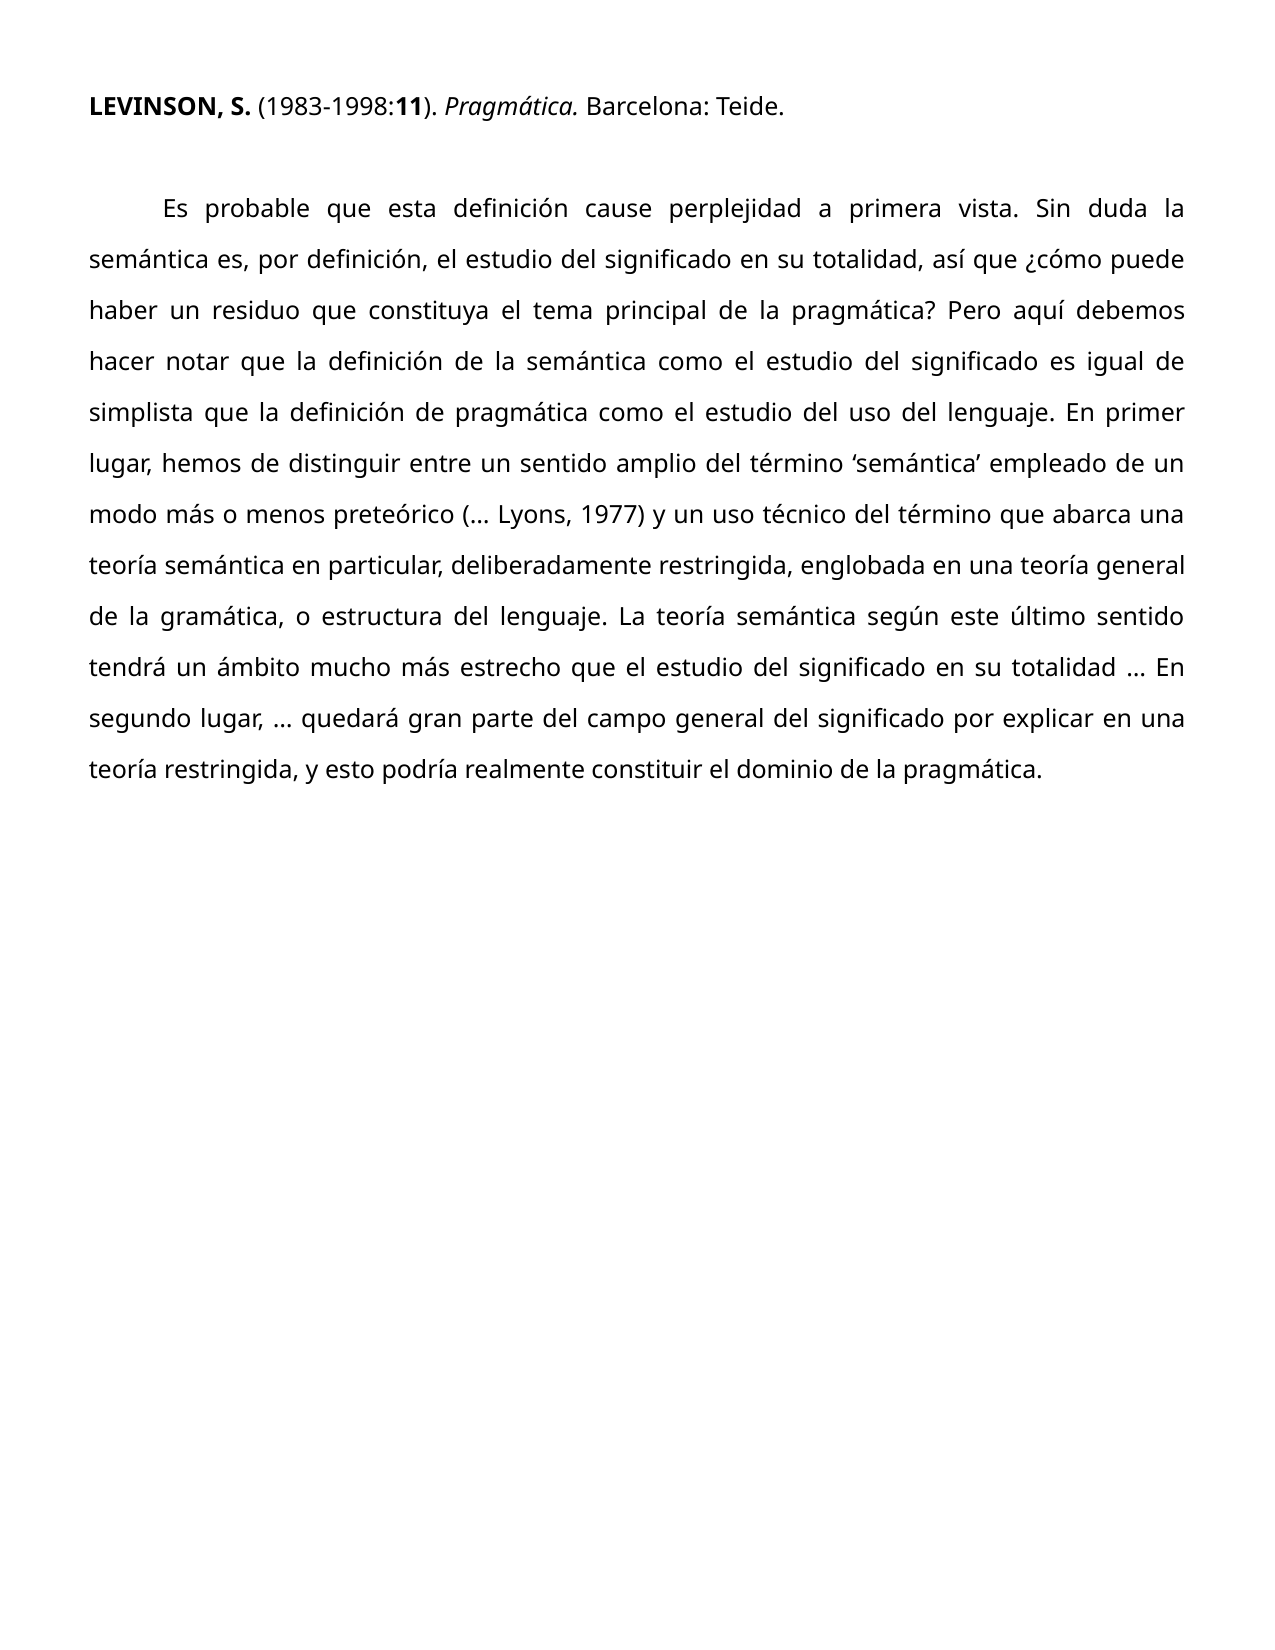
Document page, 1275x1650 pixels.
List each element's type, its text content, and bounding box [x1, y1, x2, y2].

text LEVINSON, S. (1983-1998:11). Pragmática. Barcelona: Teide. [88, 88, 1186, 123]
text Es probable que esta definición cause perplejidad a primera vista. Sin duda la semántica es, por definición, el estudio del significado en su totalidad, así que ¿cómo puede haber un residuo que constituya el tema principal de la pragmática? Pero aquí debemos hacer notar que la definición de la semántica como el estudio del significado es igual de simplista que la definición de pragmática como el estudio del uso del lenguaje. En primer lugar, hemos de distinguir entre un sentido amplio del término ‘semántica’ empleado de un modo más o menos preteórico (… Lyons, 1977) y un uso técnico del término que abarca una teoría semántica en particular, deliberadamente restringida, englobada en una teoría general de la gramática, o estructura del lenguaje. La teoría semántica según este último sentido tendrá un ámbito mucho más estrecho que el estudio del significado en su totalidad … En segundo lugar, … quedará gran parte del campo general del significado por explicar en una teoría restringida, y esto podría realmente constituir el dominio de la pragmática. [88, 191, 1186, 786]
